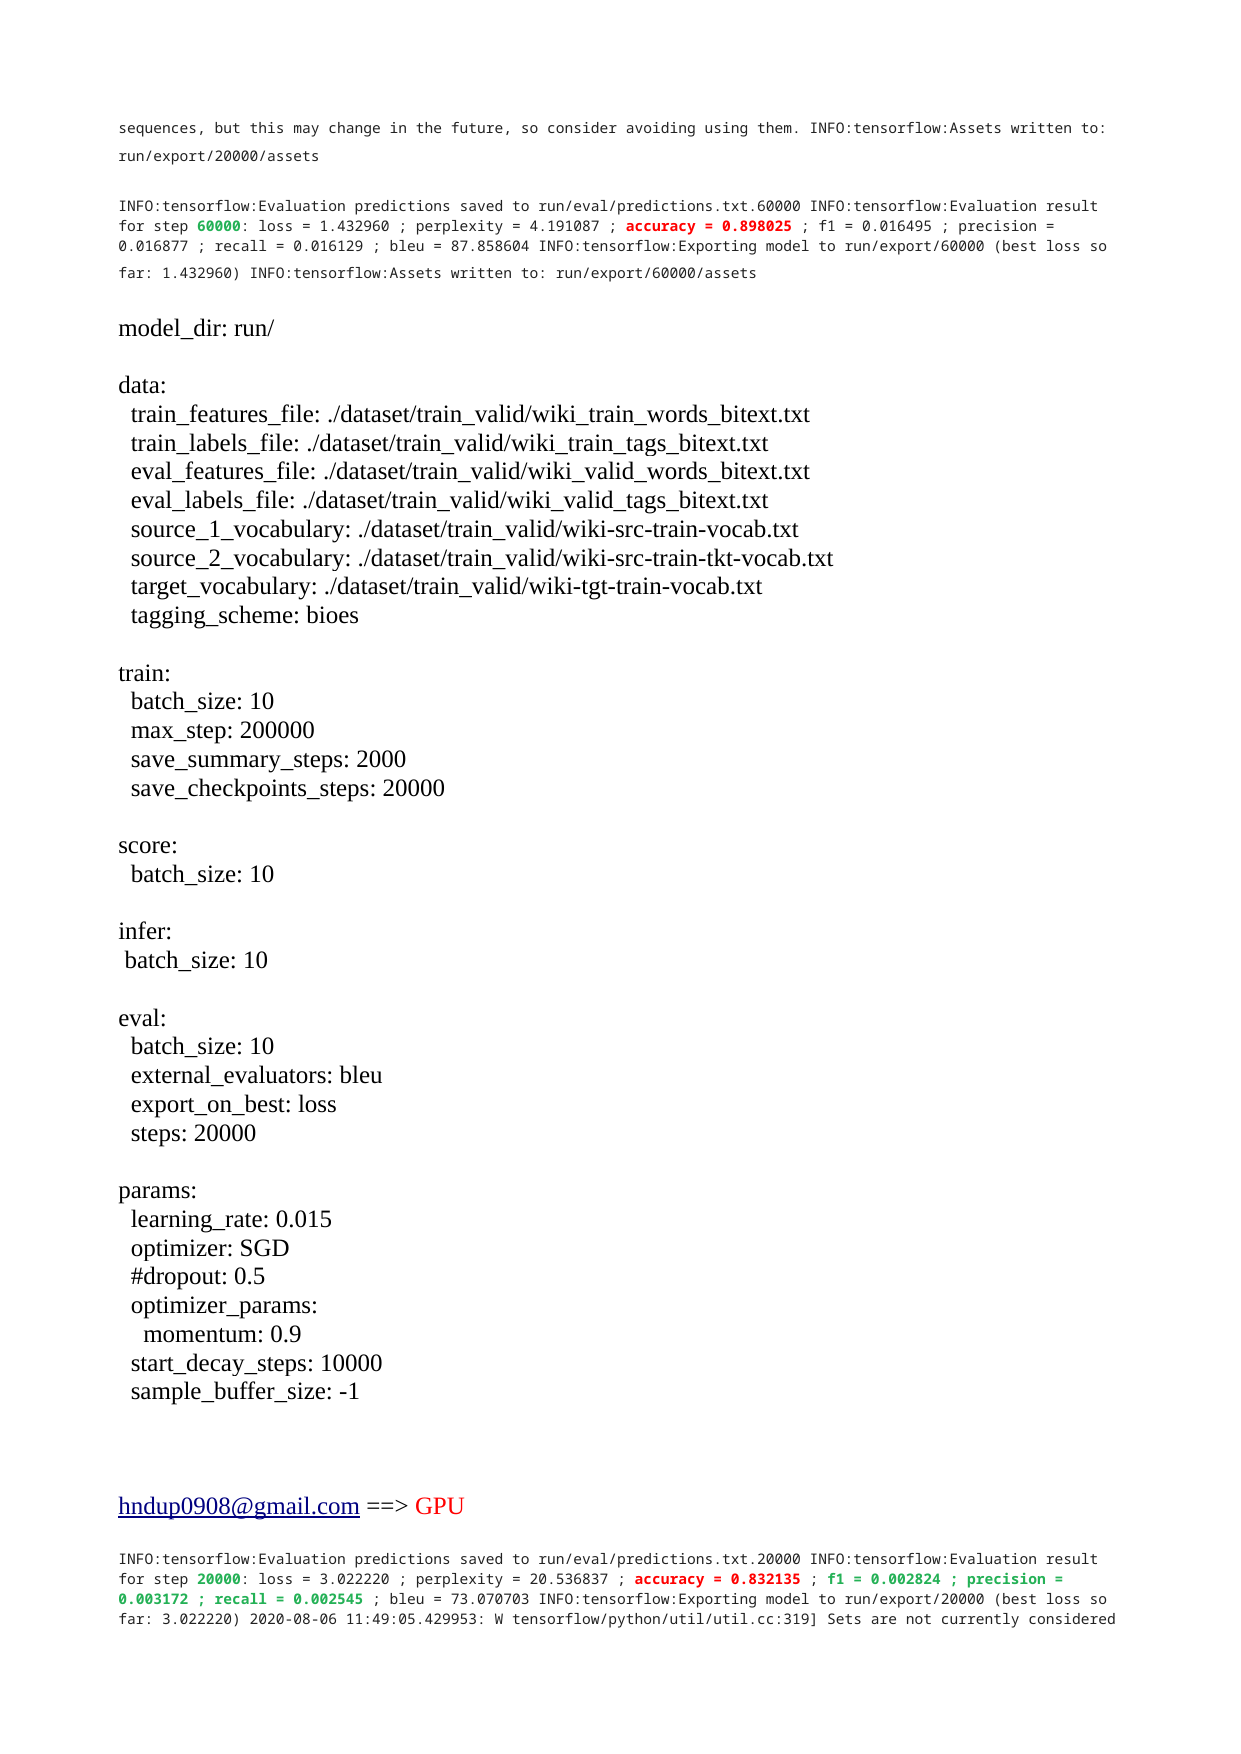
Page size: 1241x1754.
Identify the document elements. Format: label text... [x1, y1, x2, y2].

text INFO:tensorflow:Evaluation predictions saved to run/eval/predictions.txt.20000 INFO:tensorflow:Evaluation result for step 20000: loss = 3.022220 ; perplexity = 20.536837 ; accuracy = 0.832135 ; f1 = 0.002824 ; precision = 0.003172 ; recall = 0.002545 ; bleu = 73.070703 INFO:tensorflow:Exporting model to run/export/20000 (best loss so far: 3.022220) 2020-08-06 11:49:05.429953: W tensorflow/python/util/util.cc:319] Sets are not currently considered [118, 1549, 1122, 1628]
text eval: [118, 1003, 1122, 1031]
text batch_size: 10 [118, 945, 1122, 974]
text max_step: 200000 [118, 715, 1122, 744]
text batch_size: 10 [118, 1031, 1122, 1060]
text train_features_file: ./dataset/train_valid/wiki_train_words_bitext.txt [118, 399, 1122, 428]
text params: [118, 1175, 1122, 1204]
text optimizer_params: [118, 1290, 1122, 1319]
text export_on_best: loss [118, 1089, 1122, 1118]
text sample_buffer_size: -1 [118, 1376, 1122, 1405]
text hndup0908@gmail.com ==> GPU [118, 1491, 1122, 1520]
text save_summary_steps: 2000 [118, 744, 1122, 773]
text learning_rate: 0.015 [118, 1204, 1122, 1233]
text eval_labels_file: ./dataset/train_valid/wiki_valid_tags_bitext.txt [118, 485, 1122, 514]
text save_checkpoints_steps: 20000 [118, 773, 1122, 801]
text source_1_vocabulary: ./dataset/train_valid/wiki-src-train-vocab.txt [118, 514, 1122, 543]
text start_decay_steps: 10000 [118, 1348, 1122, 1376]
text INFO:tensorflow:Evaluation predictions saved to run/eval/predictions.txt.60000 INFO:tensorflow:Evaluation result for step 60000: loss = 1.432960 ; perplexity = 4.191087 ; accuracy = 0.898025 ; f1 = 0.016495 ; precision = 0.016877 ; recall = 0.016129 ; bleu = 87.858604 INFO:tensorflow:Exporting model to run/export/60000 (best loss so far: 1.432960) INFO:tensorflow:Assets written to: run/export/60000/assets [118, 196, 1122, 284]
text score: [118, 830, 1122, 859]
text batch_size: 10 [118, 686, 1122, 715]
text eval_features_file: ./dataset/train_valid/wiki_valid_words_bitext.txt [118, 456, 1122, 485]
text #dropout: 0.5 [118, 1261, 1122, 1290]
text target_vocabulary: ./dataset/train_valid/wiki-tgt-train-vocab.txt [118, 571, 1122, 600]
text momentum: 0.9 [118, 1319, 1122, 1348]
text data: [118, 370, 1122, 399]
text tagging_scheme: bioes [118, 600, 1122, 629]
text model_dir: run/ [118, 313, 1122, 341]
text sequences, but this may change in the future, so consider avoiding using them. INFO:tensorflow:Assets written to: run/export/20000/assets [118, 118, 1122, 167]
text infer: [118, 916, 1122, 945]
text source_2_vocabulary: ./dataset/train_valid/wiki-src-train-tkt-vocab.txt [118, 543, 1122, 571]
text batch_size: 10 [118, 859, 1122, 888]
text train_labels_file: ./dataset/train_valid/wiki_train_tags_bitext.txt [118, 428, 1122, 456]
text optimizer: SGD [118, 1233, 1122, 1261]
text external_evaluators: bleu [118, 1060, 1122, 1089]
text train: [118, 658, 1122, 686]
text steps: 20000 [118, 1118, 1122, 1146]
